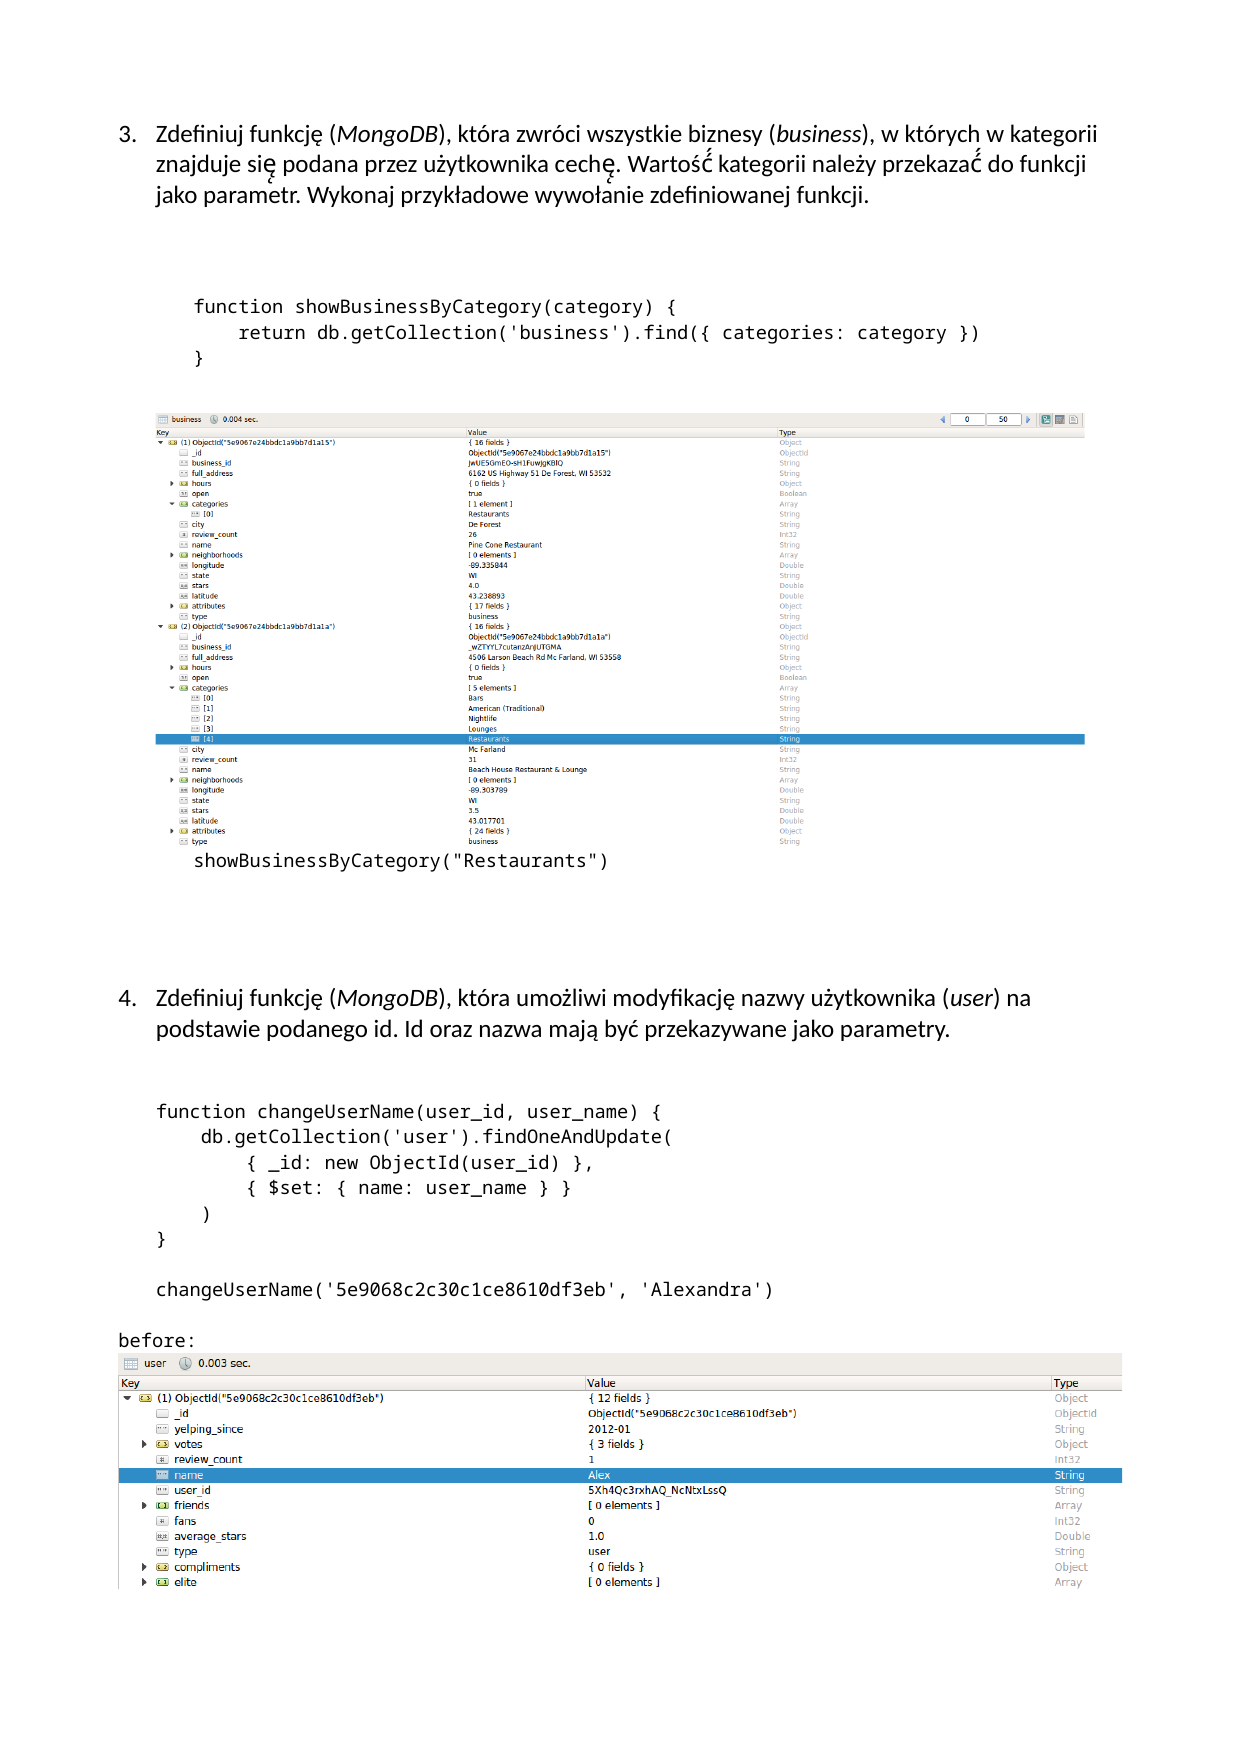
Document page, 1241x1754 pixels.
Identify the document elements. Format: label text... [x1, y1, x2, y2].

list changeUserName('5e9068c2c30c1ce8610df3eb', 'Alexandra') [118, 1277, 1122, 1302]
text return db.getCollection('business').find({ categories: category }) [193, 319, 1122, 344]
picture [118, 1353, 1123, 1589]
list Zdefiniuj funkcję (MongoDB), która umożliwi modyfikację nazwy użytkownika (user) na podstawie podanego id. Id oraz nazwa mają być przekazywane jako parametry. [118, 982, 1122, 1043]
text } [193, 344, 1122, 370]
list function changeUserName(user_id, user_name) { [118, 1098, 1122, 1123]
list } [118, 1226, 1122, 1251]
text showBusinessByCategory("Restaurants") [193, 396, 1122, 873]
text before: [118, 1328, 1122, 1353]
list Zdefiniuj funkcję (MongoDB), która zwróci wszystkie biznesy (business), w których w kategorii znajduje się̨ podana przez użytkownika cechę̨. Wartość́ kategorii należy przekazać́ do funkcji jako parametr. Wykonaj przykładowe wywołanie zdefiniowanej funkcji. [118, 118, 1122, 210]
picture [155, 413, 1085, 848]
list { _id: new ObjectId(user_id) }, [118, 1149, 1122, 1174]
list ) [118, 1200, 1122, 1226]
text function showBusinessByCategory(category) { [193, 293, 1122, 319]
list { $set: { name: user_name } } [118, 1174, 1122, 1200]
list db.getCollection('user').findOneAndUpdate( [118, 1123, 1122, 1149]
